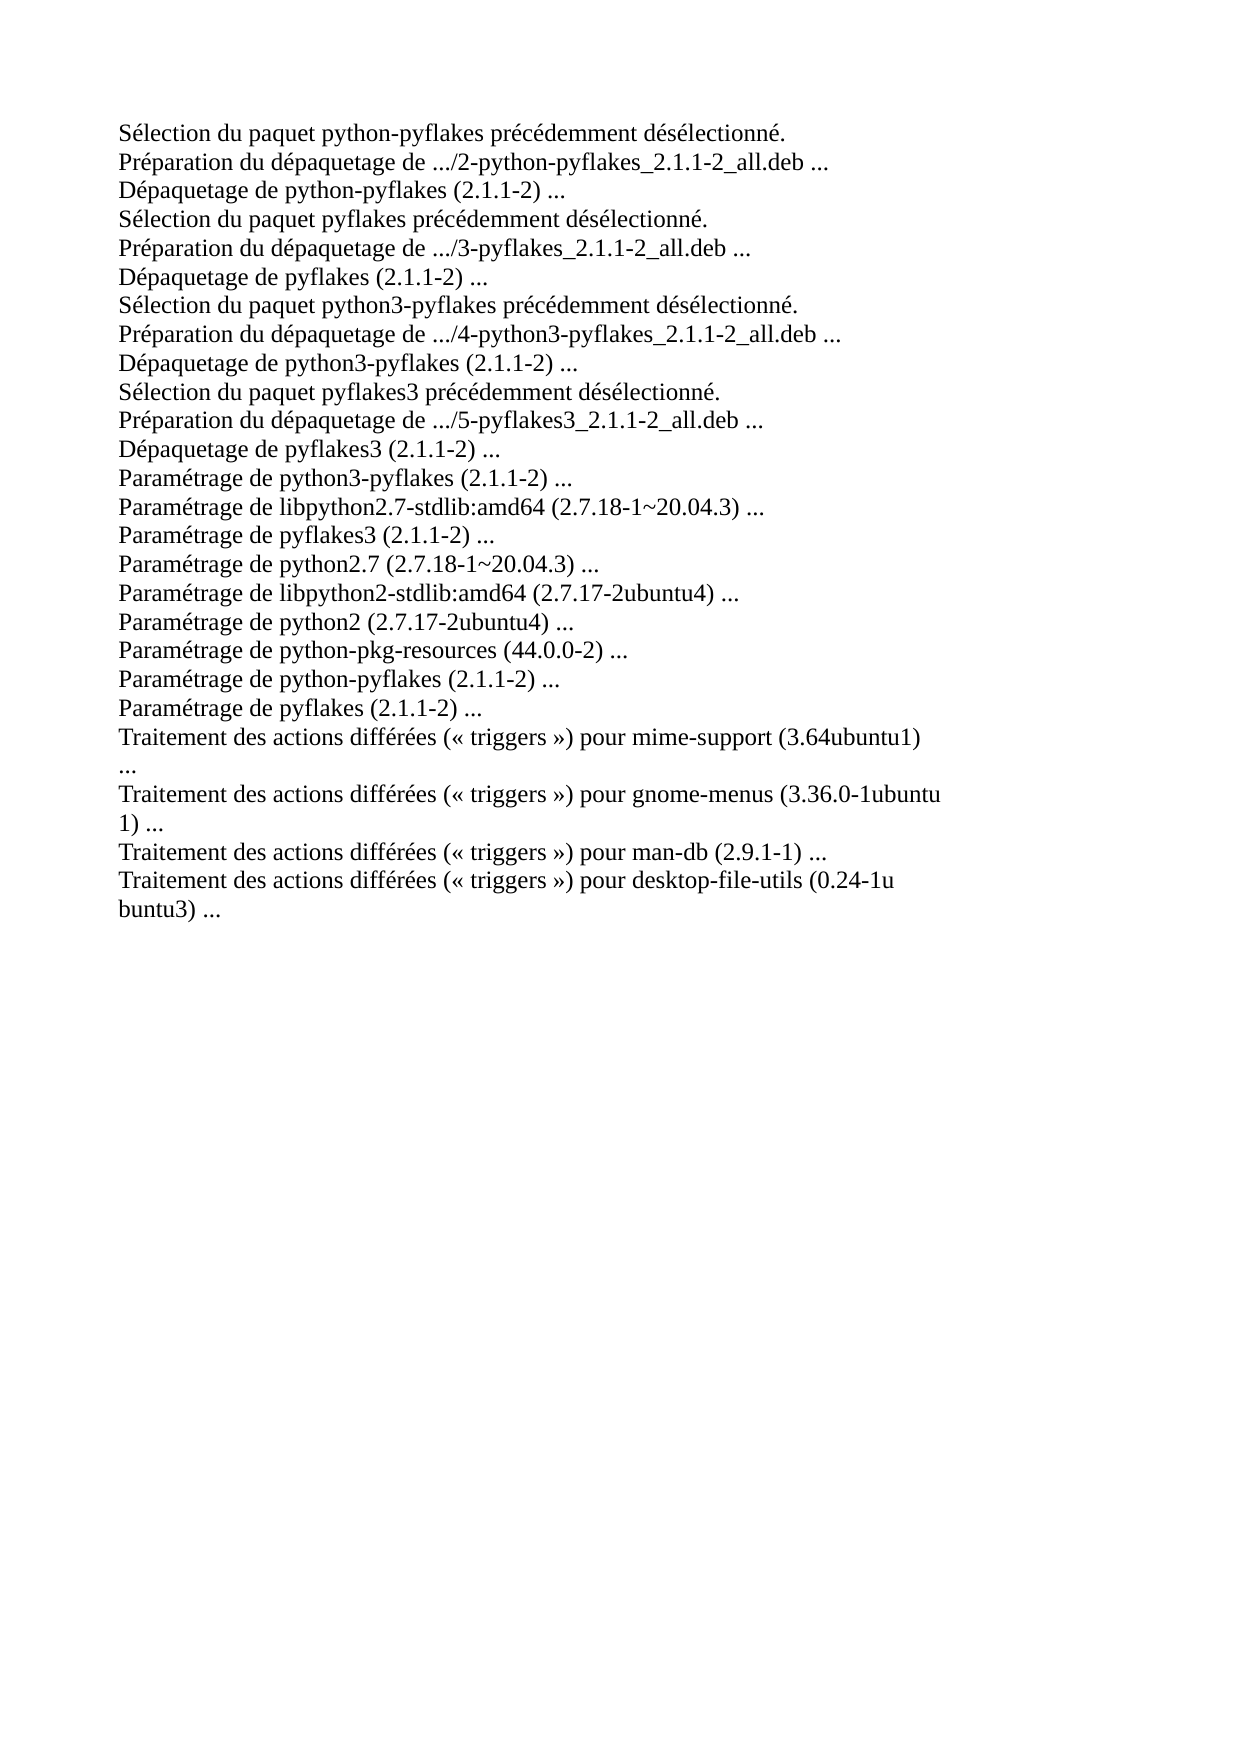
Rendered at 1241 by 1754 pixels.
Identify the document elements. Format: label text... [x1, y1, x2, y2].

text Paramétrage de libpython2.7-stdlib:amd64 (2.7.18-1~20.04.3) ... [118, 492, 1122, 521]
text Paramétrage de pyflakes (2.1.1-2) ... [118, 693, 1122, 722]
text Sélection du paquet pyflakes3 précédemment désélectionné. [118, 377, 1122, 406]
text Traitement des actions différées (« triggers ») pour desktop-file-utils (0.24-1u [118, 866, 1122, 894]
text Paramétrage de libpython2-stdlib:amd64 (2.7.17-2ubuntu4) ... [118, 578, 1122, 607]
text Sélection du paquet pyflakes précédemment désélectionné. [118, 204, 1122, 233]
text Paramétrage de pyflakes3 (2.1.1-2) ... [118, 521, 1122, 549]
text Sélection du paquet python3-pyflakes précédemment désélectionné. [118, 291, 1122, 319]
text Paramétrage de python2 (2.7.17-2ubuntu4) ... [118, 607, 1122, 636]
text Paramétrage de python-pyflakes (2.1.1-2) ... [118, 664, 1122, 693]
text Préparation du dépaquetage de .../5-pyflakes3_2.1.1-2_all.deb ... [118, 406, 1122, 434]
text Traitement des actions différées (« triggers ») pour man-db (2.9.1-1) ... [118, 837, 1122, 866]
text Préparation du dépaquetage de .../4-python3-pyflakes_2.1.1-2_all.deb ... [118, 319, 1122, 348]
text Traitement des actions différées (« triggers ») pour mime-support (3.64ubuntu1) [118, 722, 1122, 751]
text Paramétrage de python3-pyflakes (2.1.1-2) ... [118, 463, 1122, 492]
text Dépaquetage de pyflakes3 (2.1.1-2) ... [118, 434, 1122, 463]
text Préparation du dépaquetage de .../3-pyflakes_2.1.1-2_all.deb ... [118, 233, 1122, 262]
text Préparation du dépaquetage de .../2-python-pyflakes_2.1.1-2_all.deb ... [118, 147, 1122, 176]
text 1) ... [118, 808, 1122, 837]
text Paramétrage de python-pkg-resources (44.0.0-2) ... [118, 636, 1122, 664]
text Dépaquetage de python3-pyflakes (2.1.1-2) ... [118, 348, 1122, 377]
text Sélection du paquet python-pyflakes précédemment désélectionné. [118, 118, 1122, 147]
text Paramétrage de python2.7 (2.7.18-1~20.04.3) ... [118, 549, 1122, 578]
text buntu3) ... [118, 894, 1122, 923]
text Dépaquetage de python-pyflakes (2.1.1-2) ... [118, 176, 1122, 204]
text ... [118, 751, 1122, 779]
text Dépaquetage de pyflakes (2.1.1-2) ... [118, 262, 1122, 291]
text Traitement des actions différées (« triggers ») pour gnome-menus (3.36.0-1ubuntu [118, 779, 1122, 808]
